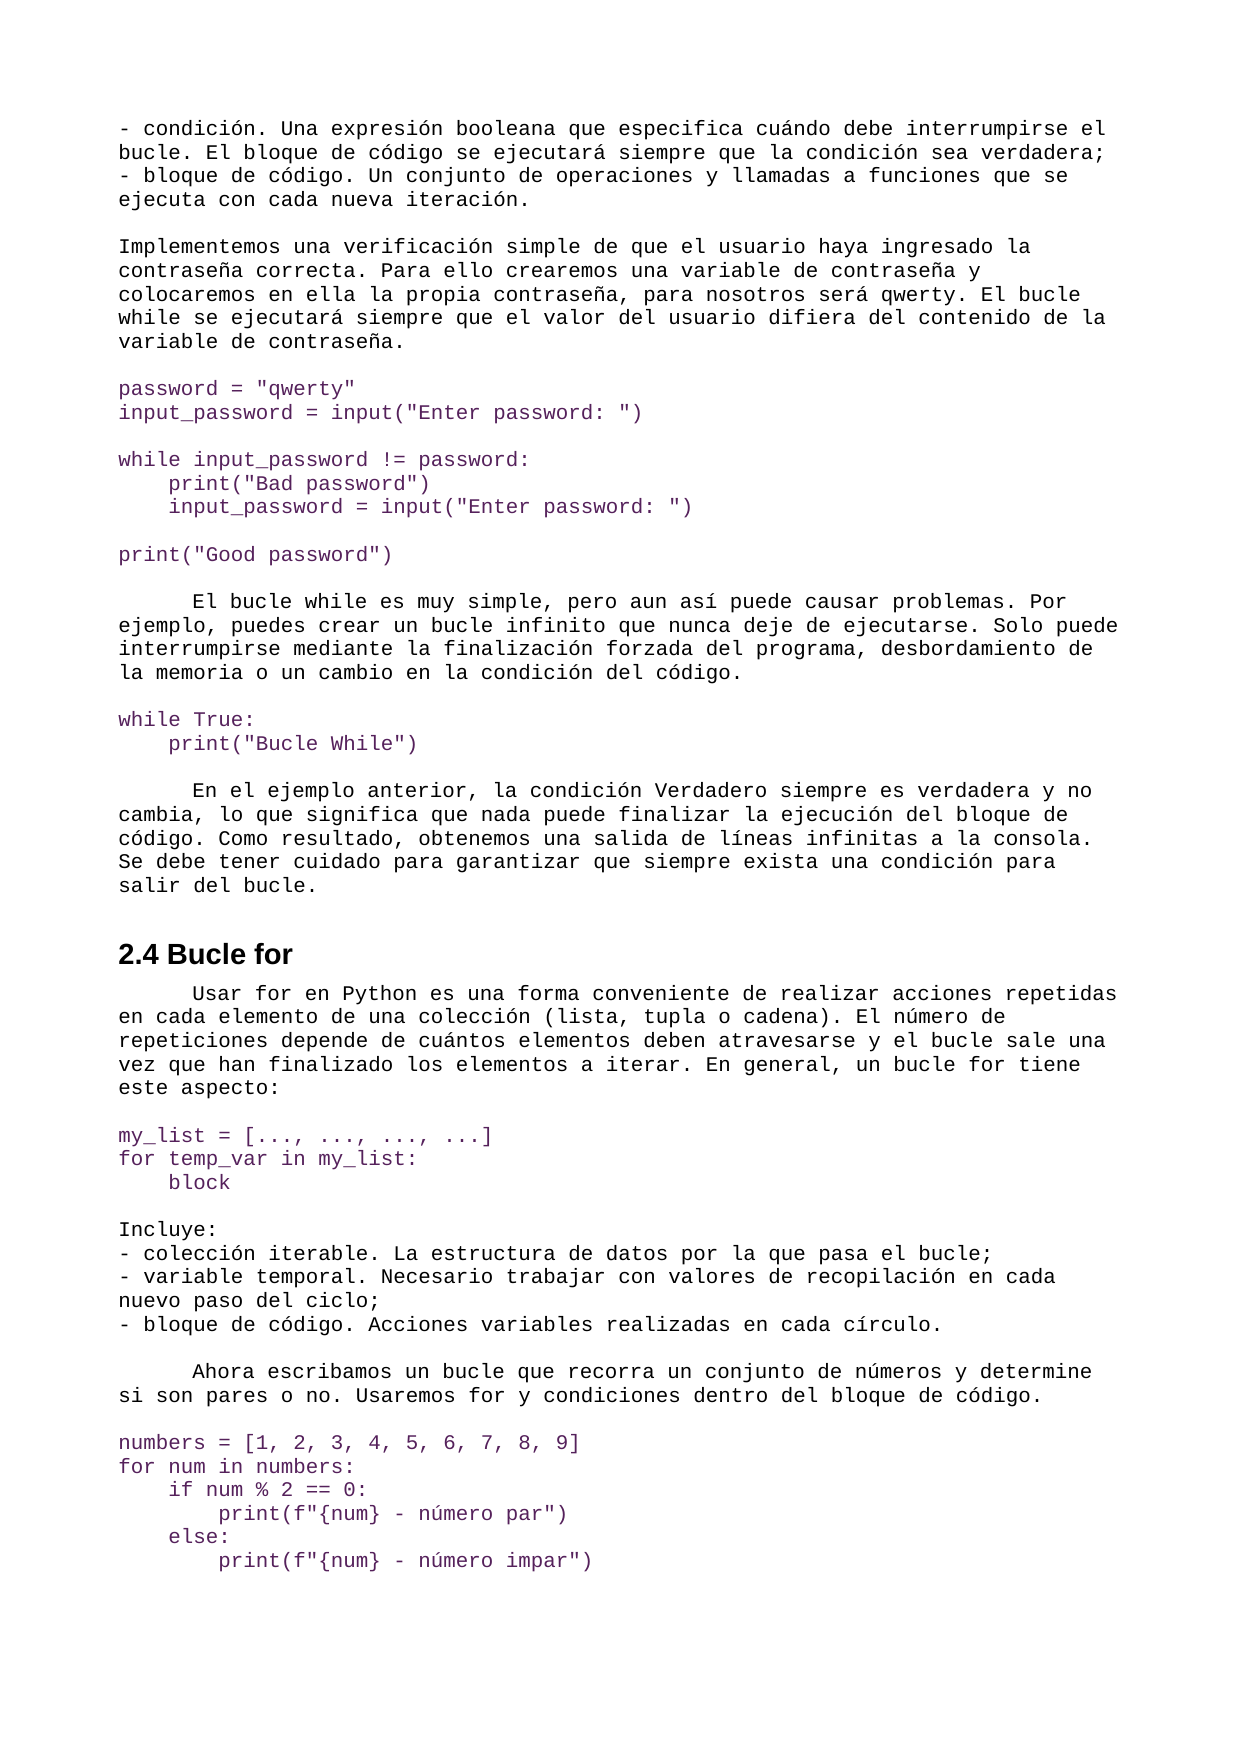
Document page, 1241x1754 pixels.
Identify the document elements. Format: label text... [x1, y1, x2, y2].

text print("Good password") [118, 544, 1122, 567]
text - bloque de código. Un conjunto de operaciones y llamadas a funciones que se ejecuta con cada nueva iteración. [118, 165, 1122, 213]
text if num % 2 == 0: [118, 1479, 1122, 1503]
text print("Bucle While") [118, 733, 1122, 757]
text while True: [118, 709, 1122, 733]
text password = "qwerty" [118, 378, 1122, 402]
text - colección iterable. La estructura de datos por la que pasa el bucle; [118, 1243, 1122, 1266]
text print(f"{num} - número impar") [118, 1550, 1122, 1574]
text for num in numbers: [118, 1456, 1122, 1479]
text print("Bad password") [118, 473, 1122, 496]
text - condición. Una expresión booleana que especifica cuándo debe interrumpirse el bucle. El bloque de código se ejecutará siempre que la condición sea verdadera; [118, 118, 1122, 165]
text Incluye: [118, 1219, 1122, 1243]
subtitle 2.4 Bucle for [118, 937, 1122, 970]
text block [118, 1172, 1122, 1196]
text for temp_var in my_list: [118, 1148, 1122, 1172]
text numbers = [1, 2, 3, 4, 5, 6, 7, 8, 9] [118, 1432, 1122, 1456]
text En el ejemplo anterior, la condición Verdadero siempre es verdadera y no cambia, lo que significa que nada puede finalizar la ejecución del bloque de código. Como resultado, obtenemos una salida de líneas infinitas a la consola. Se debe tener cuidado para garantizar que siempre exista una condición para salir del bucle. [118, 780, 1122, 898]
text - bloque de código. Acciones variables realizadas en cada círculo. [118, 1314, 1122, 1337]
text while input_password != password: [118, 449, 1122, 473]
text input_password = input("Enter password: ") [118, 496, 1122, 520]
text Usar for en Python es una forma conveniente de realizar acciones repetidas en cada elemento de una colección (lista, tupla o cadena). El número de repeticiones depende de cuántos elementos deben atravesarse y el bucle sale una vez que han finalizado los elementos a iterar. En general, un bucle for tiene este aspecto: [118, 983, 1122, 1101]
text Implementemos una verificación simple de que el usuario haya ingresado la contraseña correcta. Para ello crearemos una variable de contraseña y colocaremos en ella la propia contraseña, para nosotros será qwerty. El bucle while se ejecutará siempre que el valor del usuario difiera del contenido de la variable de contraseña. [118, 236, 1122, 354]
text El bucle while es muy simple, pero aun así puede causar problemas. Por ejemplo, puedes crear un bucle infinito que nunca deje de ejecutarse. Solo puede interrumpirse mediante la finalización forzada del programa, desbordamiento de la memoria o un cambio en la condición del código. [118, 591, 1122, 686]
text - variable temporal. Necesario trabajar con valores de recopilación en cada nuevo paso del ciclo; [118, 1266, 1122, 1314]
text print(f"{num} - número par") [118, 1503, 1122, 1527]
text input_password = input("Enter password: ") [118, 402, 1122, 426]
text Ahora escribamos un bucle que recorra un conjunto de números y determine si son pares o no. Usaremos for y condiciones dentro del bloque de código. [118, 1361, 1122, 1408]
text my_list = [..., ..., ..., ...] [118, 1124, 1122, 1148]
text else: [118, 1527, 1122, 1550]
